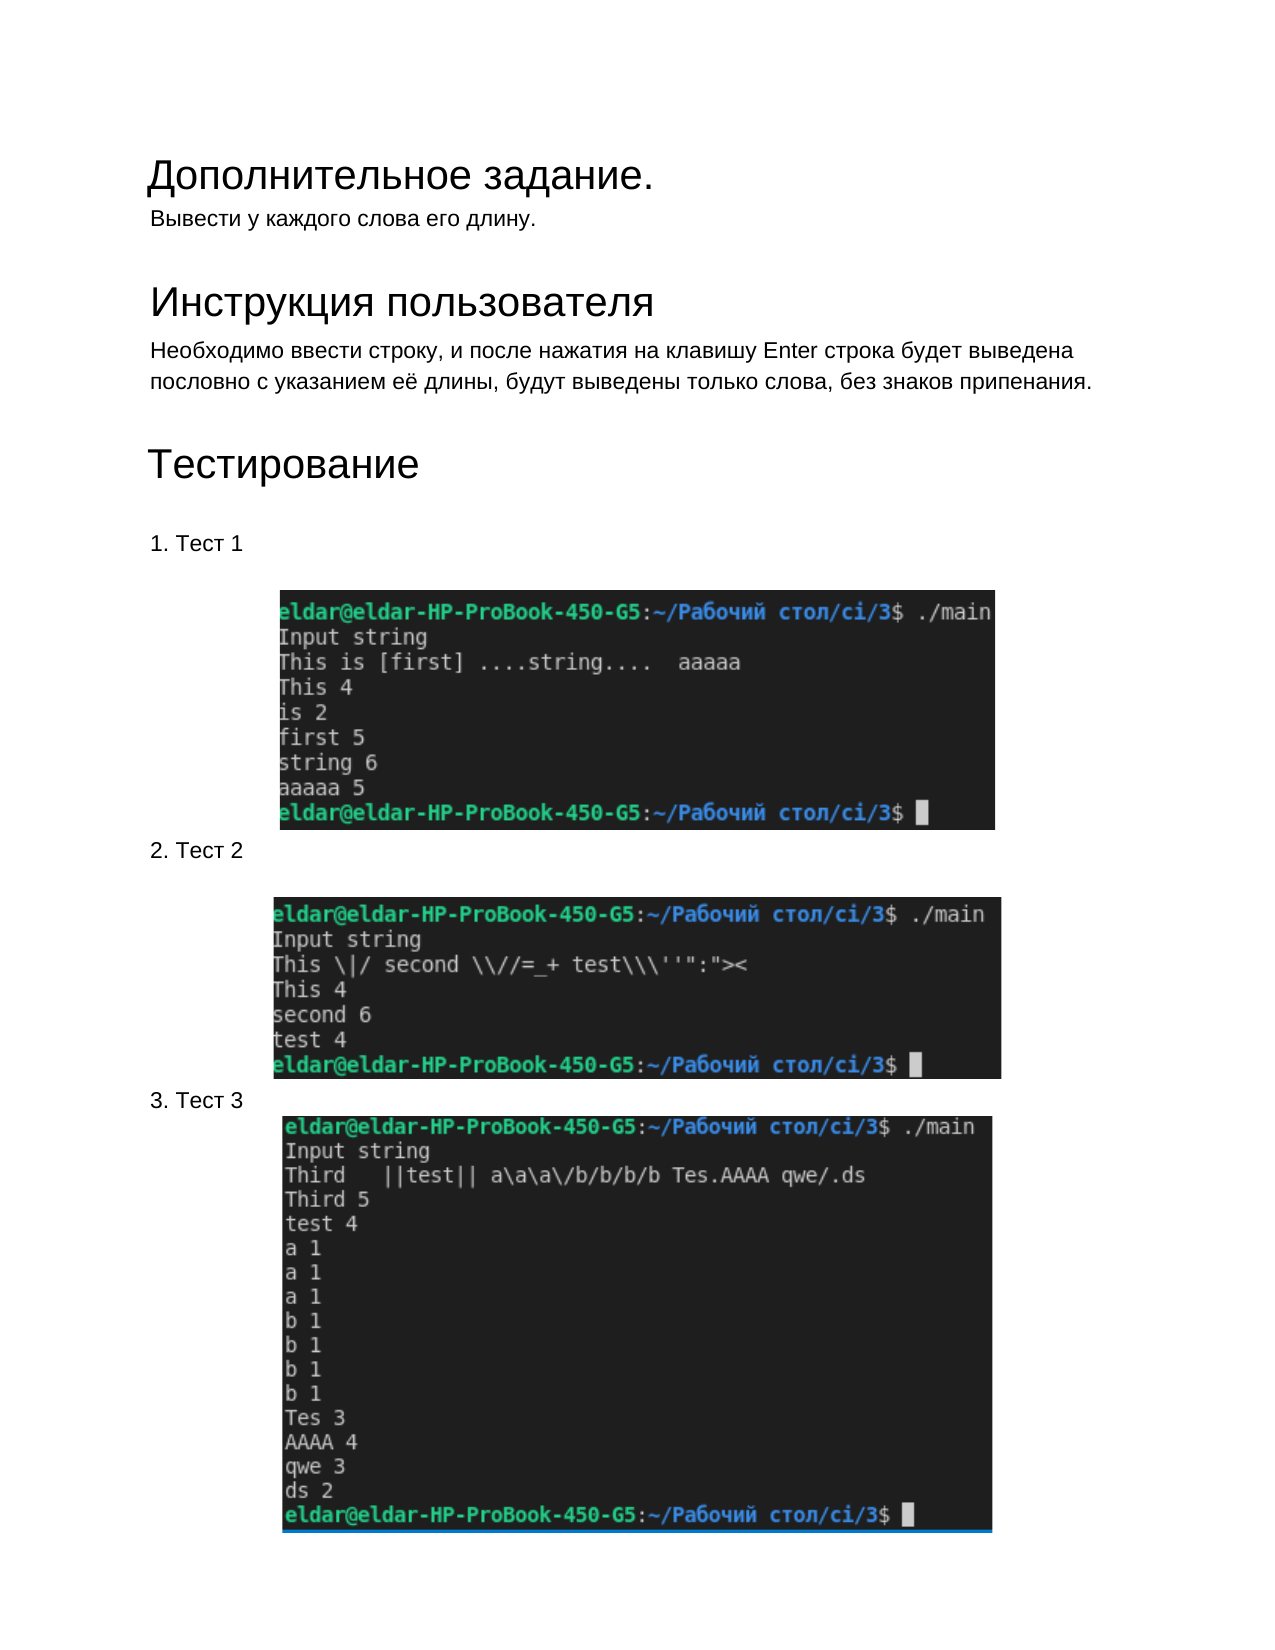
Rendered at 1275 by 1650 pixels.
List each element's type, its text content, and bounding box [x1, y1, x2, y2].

text Дополнительное задание. [147, 150, 1125, 198]
subtitle Тестирование [147, 439, 1125, 487]
picture [279, 590, 996, 830]
text 3. Тест 3 [150, 898, 1125, 1113]
text Вывести у каждого слова его длину. [150, 205, 1125, 231]
picture [273, 897, 1002, 1079]
picture [282, 1116, 993, 1533]
subtitle Инструкция пользователя [150, 277, 1125, 325]
text 2. Тест 2 [150, 591, 1125, 864]
text Необходимо ввести строку, и после нажатия на клавишу Enter строка будет выведена пословно с указанием её длины, будут выведены только слова, без знаков припенания. [150, 337, 1125, 394]
text 1. Тест 1 [150, 530, 1125, 556]
